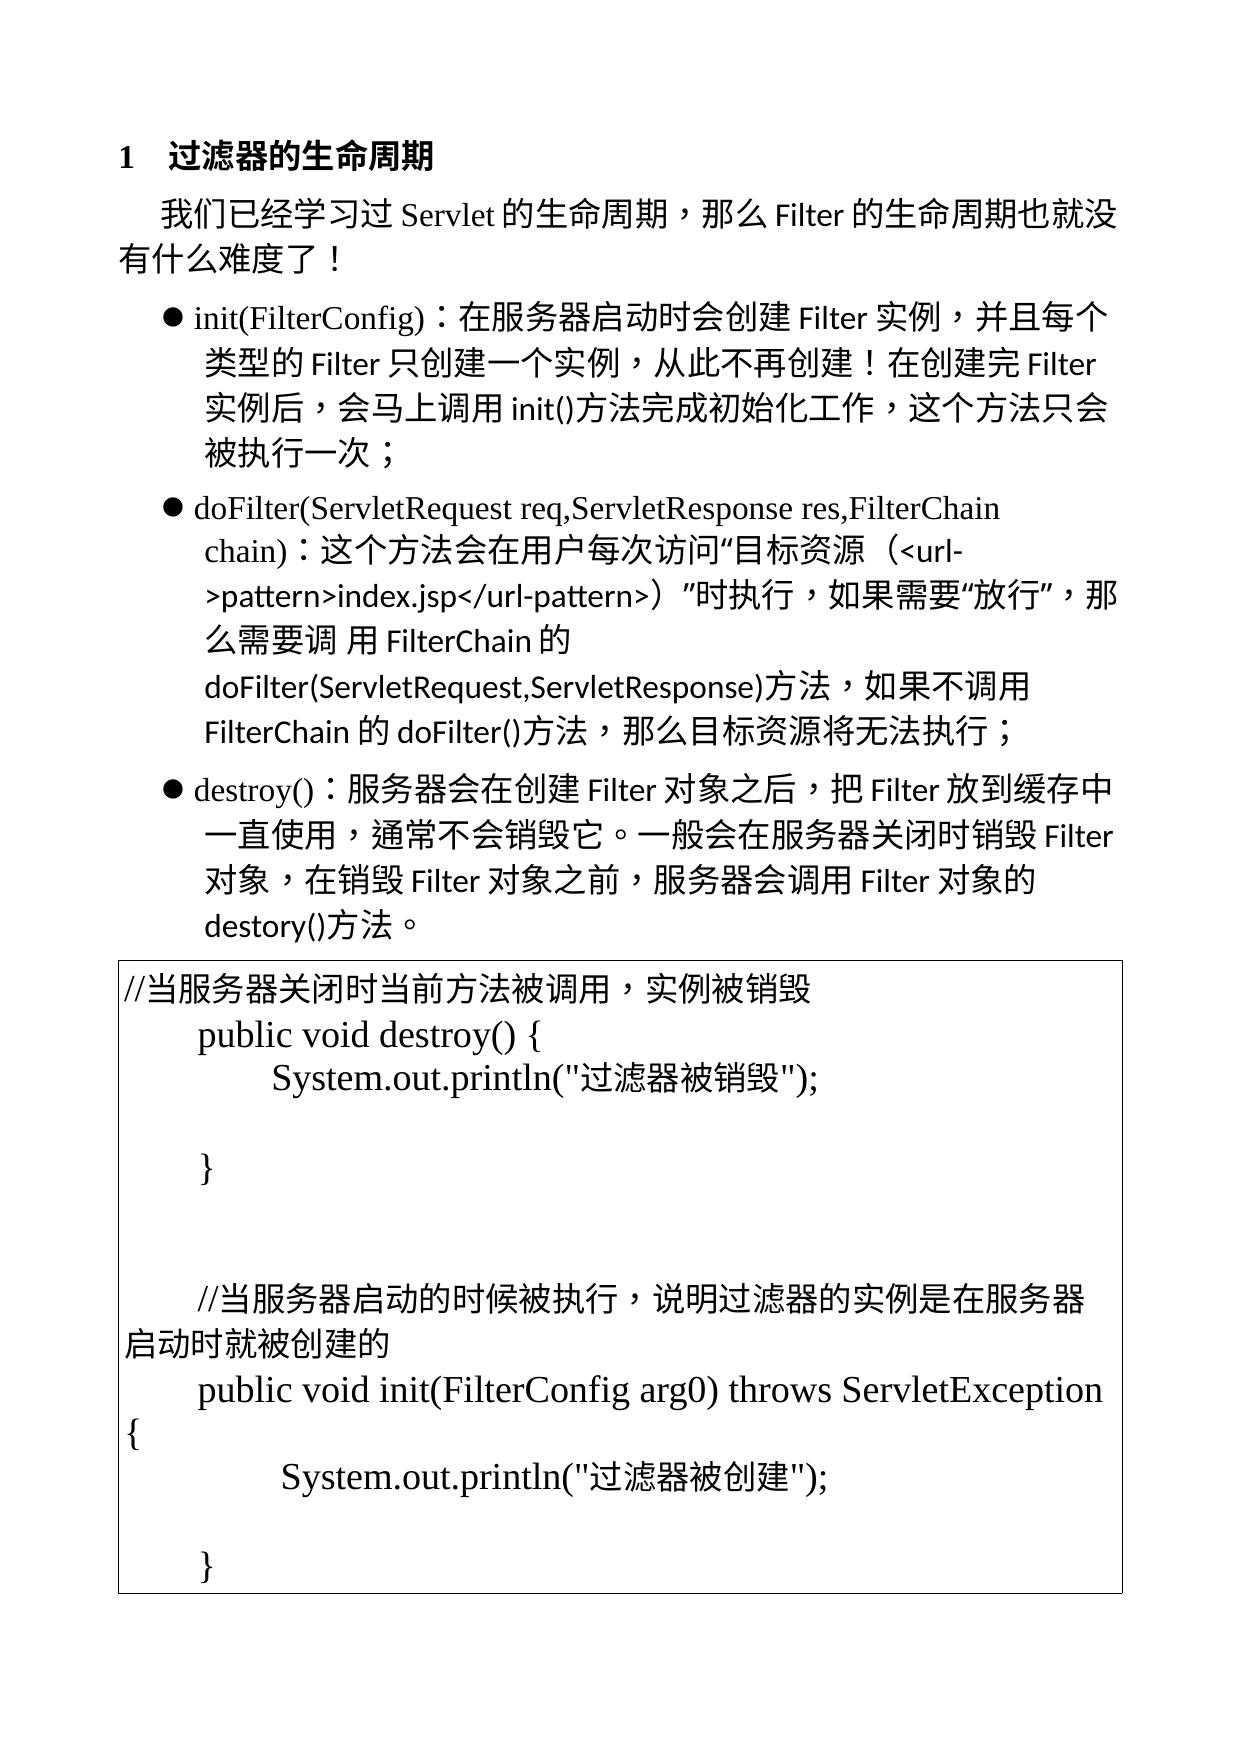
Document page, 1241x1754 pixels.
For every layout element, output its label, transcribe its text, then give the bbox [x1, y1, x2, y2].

text linit(FilterConfig)：在服务器启动时会创建Filter实例，并且每个类型的Filter只创建一个实例，从此不再创建！在创建完Filter实例后，会马上调用init()方法完成初始化工作，这个方法只会被执行一次； [160, 294, 1122, 476]
text ldoFilter(ServletRequest req,ServletResponse res,FilterChain chain)：这个方法会在用户每次访问“目标资源（<url->pattern>index.jsp</url-pattern>）”时执行，如果需要“放行”，那么需要调 用FilterChain的doFilter(ServletRequest,ServletResponse)方法，如果不调用FilterChain的doFilter()方法，那么目标资源将无法执行； [160, 488, 1122, 753]
text ldestroy()：服务器会在创建Filter对象之后，把Filter放到缓存中一直使用，通常不会销毁它。一般会在服务器关闭时销毁Filter对象，在销毁Filter对象之前，服务器会调用Filter对象的destory()方法。 [160, 766, 1122, 948]
text 我们已经学习过Servlet的生命周期，那么Filter的生命周期也就没有什么难度了！ [118, 191, 1122, 281]
table_header //当服务器关闭时当前方法被调用，实例被销毁 public void destroy() { System.out.println("过滤器被销毁"); } //当服务器启动的时候被执行，说明过滤器的实例是在服务器启动时就被创建的 public void init(FilterConfig arg0) throws ServletException { System.out.println("过滤器被创建"); } [119, 961, 1122, 1593]
subtitle 1 过滤器的生命周期 [118, 133, 1122, 178]
